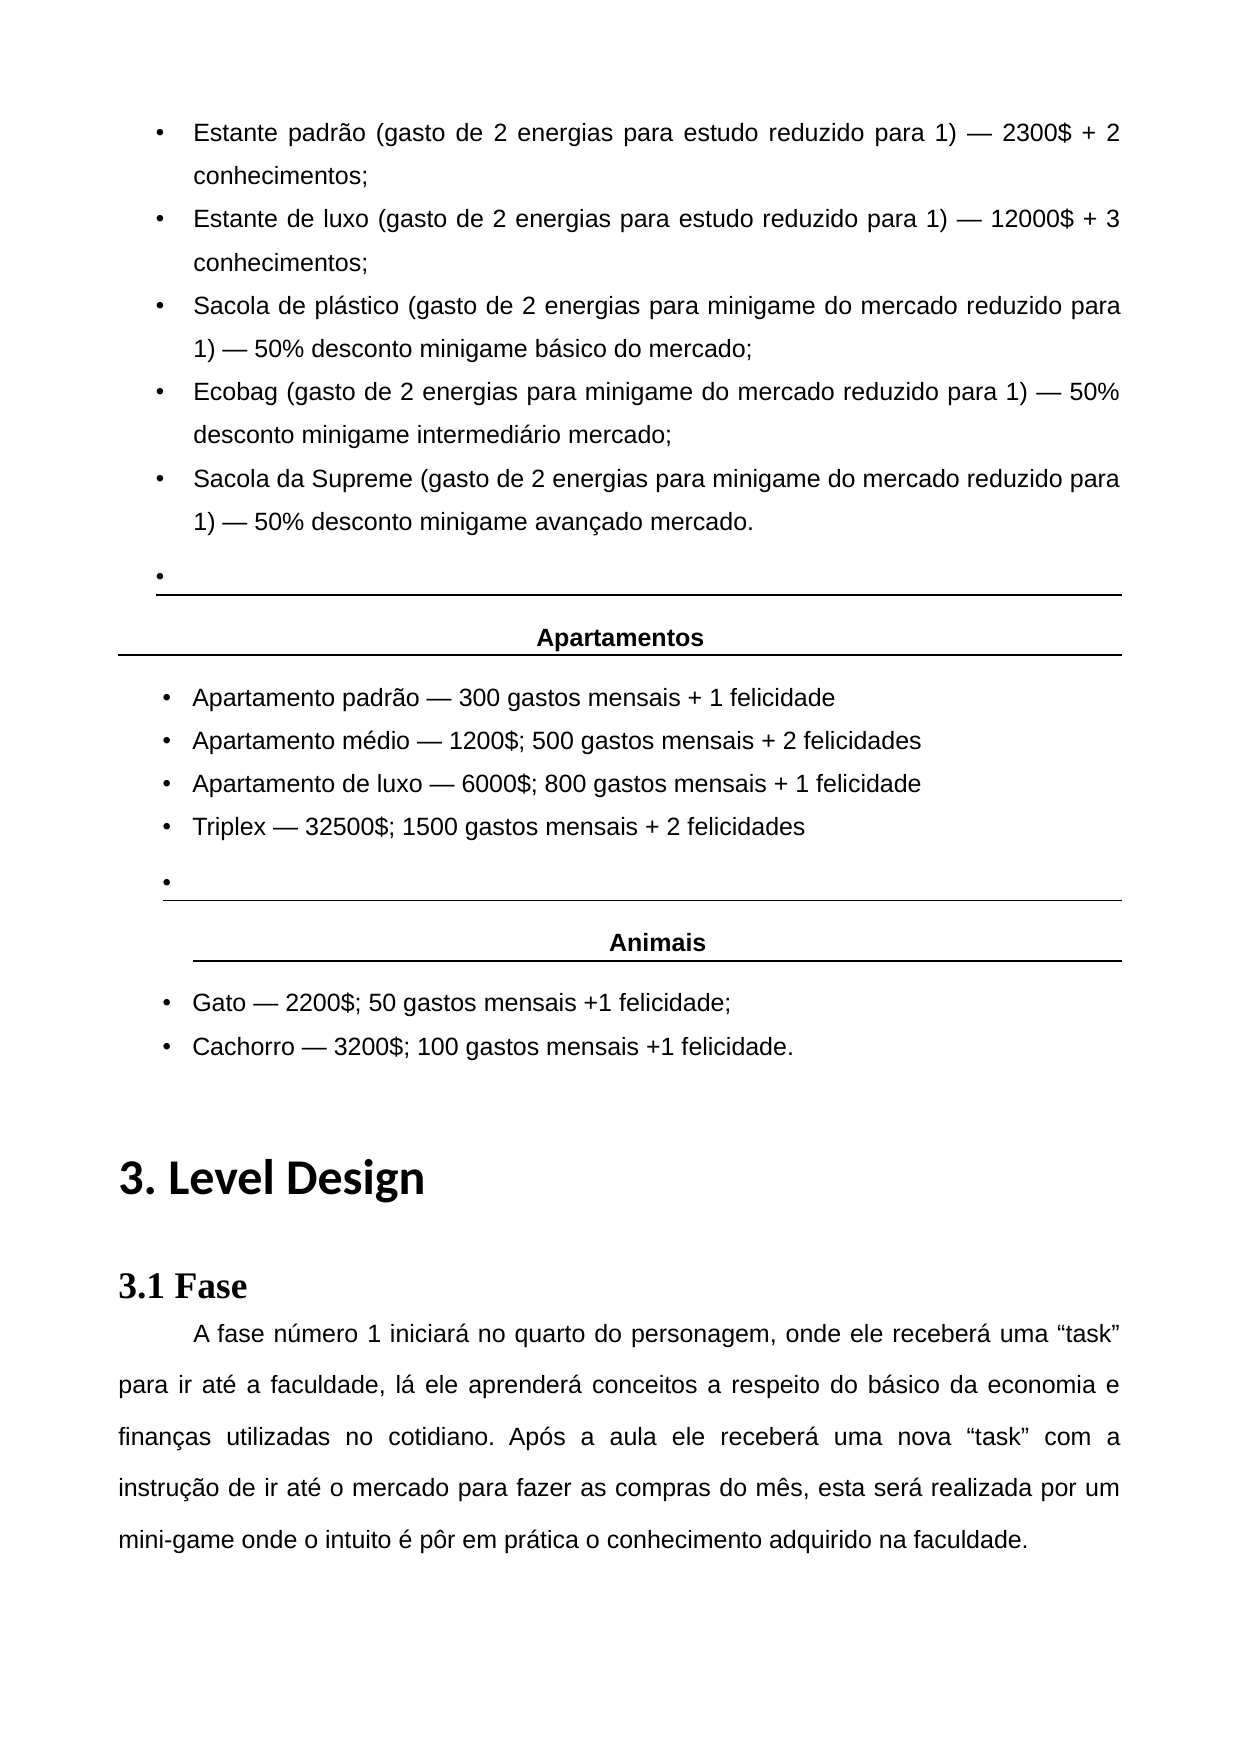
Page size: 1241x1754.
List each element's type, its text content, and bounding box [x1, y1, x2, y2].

list Sacola da Supreme (gasto de 2 energias para minigame do mercado reduzido para 1) — 50% desconto minigame avançado mercado. [156, 463, 1122, 536]
text Animais [193, 928, 1122, 960]
list Apartamento médio — 1200$; 500 gastos mensais + 2 felicidades [162, 726, 1122, 755]
list Estante padrão (gasto de 2 energias para estudo reduzido para 1) — 2300$ + 2 conhecimentos; [156, 118, 1122, 190]
list Apartamento de luxo — 6000$; 800 gastos mensais + 1 felicidade [162, 769, 1122, 798]
list Apartamento padrão — 300 gastos mensais + 1 felicidade [162, 683, 1122, 712]
subtitle 3. Level Design [118, 1146, 1122, 1207]
list Estante de luxo (gasto de 2 energias para estudo reduzido para 1) — 12000$ + 3 conhecimentos; [156, 204, 1122, 276]
list Sacola de plástico (gasto de 2 energias para minigame do mercado reduzido para 1) — 50% desconto minigame básico do mercado; [156, 291, 1122, 363]
subtitle 3.1 Fase [118, 1263, 1122, 1306]
text A fase número 1 iniciará no quarto do personagem, onde ele receberá uma “task” para ir até a faculdade, lá ele aprenderá conceitos a respeito do básico da economia e finanças utilizadas no cotidiano. Após a aula ele receberá uma nova “task” com a instrução de ir até o mercado para fazer as compras do mês, esta será realizada por um mini-game onde o intuito é pôr em prática o conhecimento adquirido na faculdade. [118, 1319, 1122, 1553]
list Ecobag (gasto de 2 energias para minigame do mercado reduzido para 1) — 50% desconto minigame intermediário mercado; [156, 377, 1122, 449]
list Cachorro — 3200$; 100 gastos mensais +1 felicidade. [162, 1032, 1122, 1061]
list Gato — 2200$; 50 gastos mensais +1 felicidade; [162, 988, 1122, 1017]
list Triplex — 32500$; 1500 gastos mensais + 2 felicidades [162, 812, 1122, 841]
text Apartamentos [118, 623, 1122, 654]
